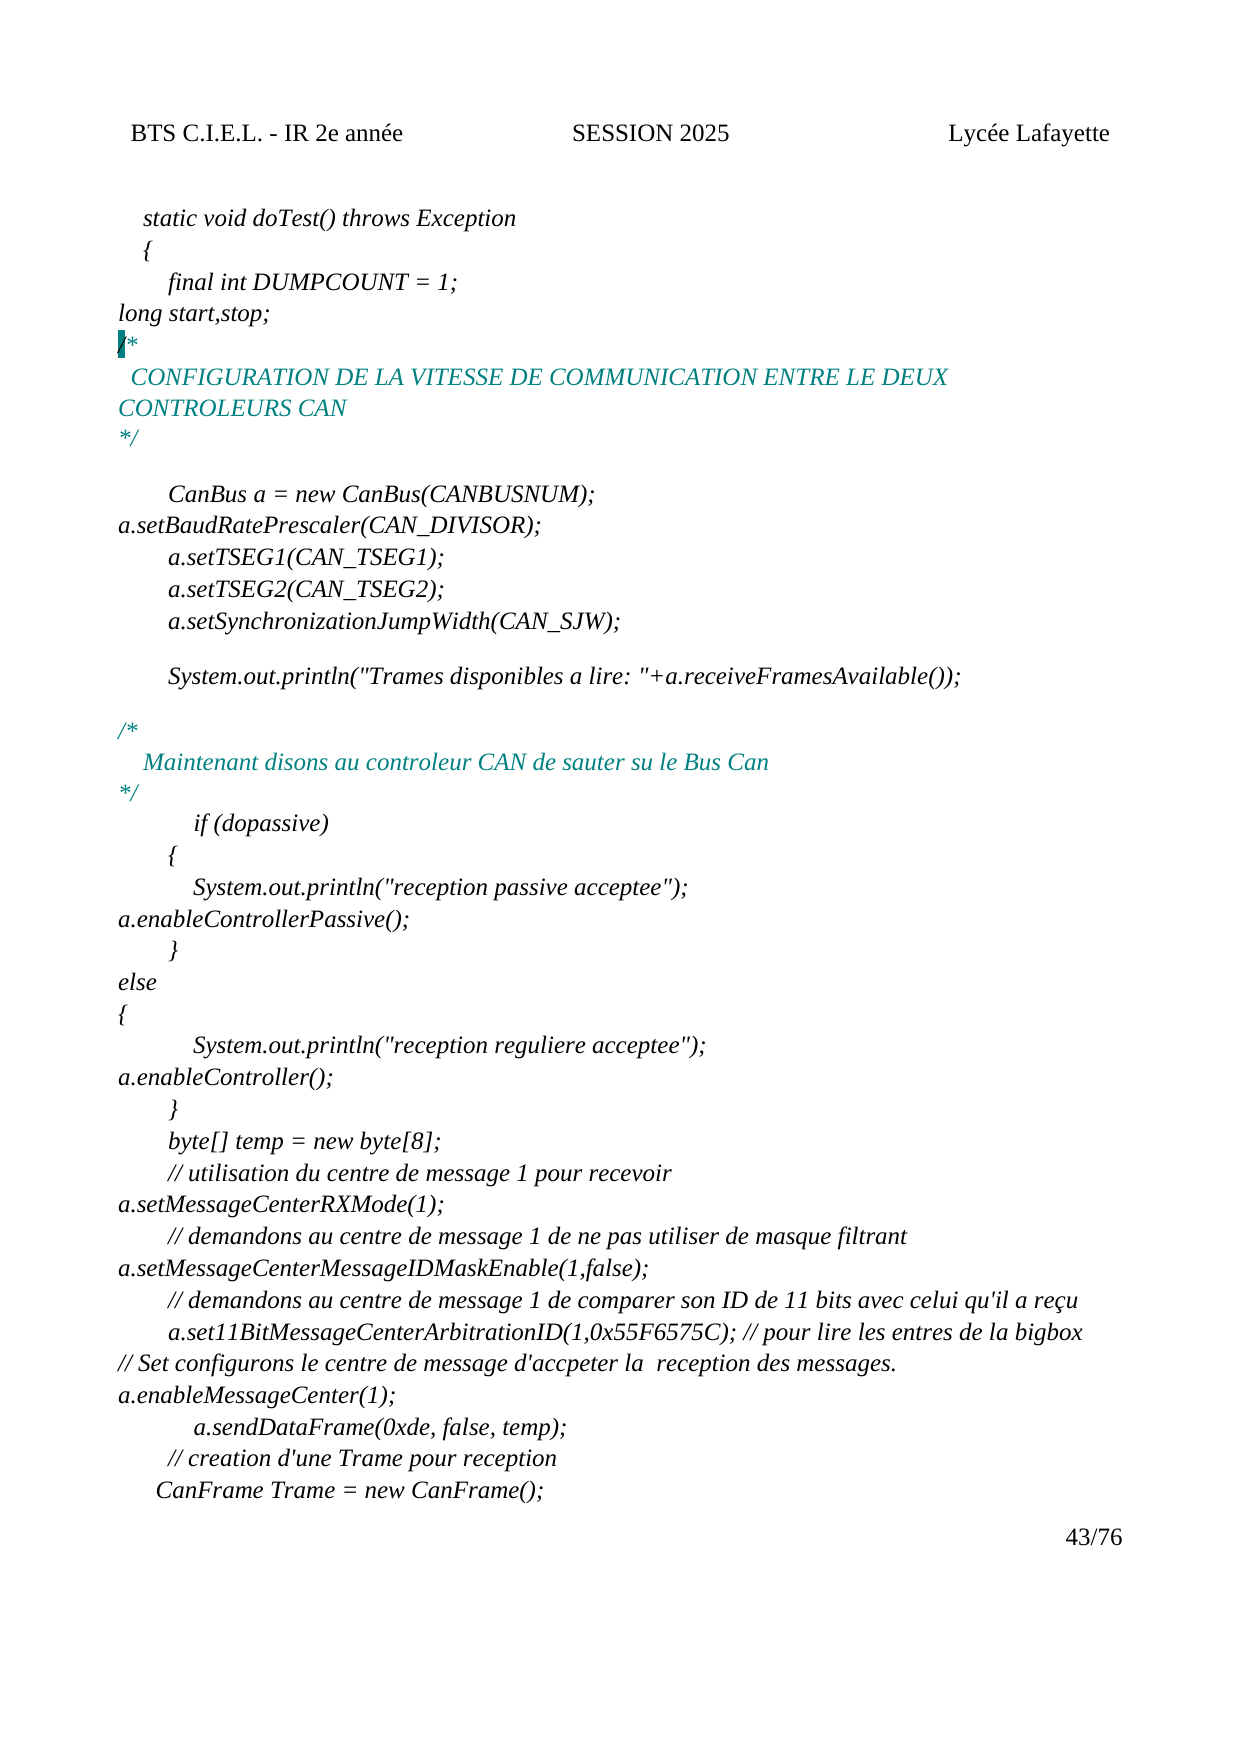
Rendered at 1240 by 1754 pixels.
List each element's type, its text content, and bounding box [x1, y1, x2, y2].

text a.setSynchronizationJumpWidth(CAN_SJW); [118, 606, 1122, 635]
text CanBus a = new CanBus(CANBUSNUM); a.setBaudRatePrescaler(CAN_DIVISOR); [118, 479, 1018, 539]
text a.setTSEG2(CAN_TSEG2); [118, 574, 1122, 603]
text { [118, 235, 1122, 264]
text System.out.println("reception reguliere acceptee"); a.enableController(); [118, 1031, 918, 1091]
text byte[] temp = new byte[8]; [118, 1126, 1122, 1155]
text if (dopassive) [193, 808, 1122, 837]
text /* [118, 330, 1122, 359]
text // creation d'une Trame pour reception [118, 1443, 1122, 1472]
text */ [118, 778, 1122, 806]
text a.set11BitMessageCenterArbitrationID(1,0x55F6575C); // pour lire les entres de la bigbox // Set configurons le centre de message d'accpeter la reception des messages. a.enableMessageCenter(1); [118, 1317, 1093, 1408]
text static void doTest() throws Exception [118, 203, 1122, 232]
text CONFIGURATION DE LA VITESSE DE COMMUNICATION ENTRE LE DEUX [118, 362, 1122, 391]
text // utilisation du centre de message 1 pour recevoir a.setMessageCenterRXMode(1); [118, 1158, 996, 1218]
text System.out.println("reception passive acceptee"); a.enableControllerPassive(); [118, 872, 978, 932]
text CONTROLEURS CAN */ [118, 393, 366, 452]
text CanFrame Trame = new CanFrame(); [118, 1475, 1122, 1504]
text // demandons au centre de message 1 de ne pas utiliser de masque filtrant a.setMessageCenterMessageIDMaskEnable(1,false); [118, 1221, 1122, 1282]
text System.out.println("Trames disponibles a lire: "+a.receiveFramesAvailable()); [118, 661, 1122, 690]
text // demandons au centre de message 1 de comparer son ID de 11 bits avec celui qu'il a reçu [118, 1285, 1122, 1313]
text } [118, 1094, 1122, 1123]
text /* [118, 716, 1122, 745]
text a.sendDataFrame(0xde, false, temp); [193, 1412, 1122, 1440]
text } else { [118, 936, 217, 1027]
text { [118, 840, 1122, 869]
text Maintenant disons au controleur CAN de sauter su le Bus Can [118, 747, 1122, 776]
text final int DUMPCOUNT = 1; long start,stop; [118, 267, 502, 327]
text a.setTSEG1(CAN_TSEG1); [118, 542, 1122, 571]
